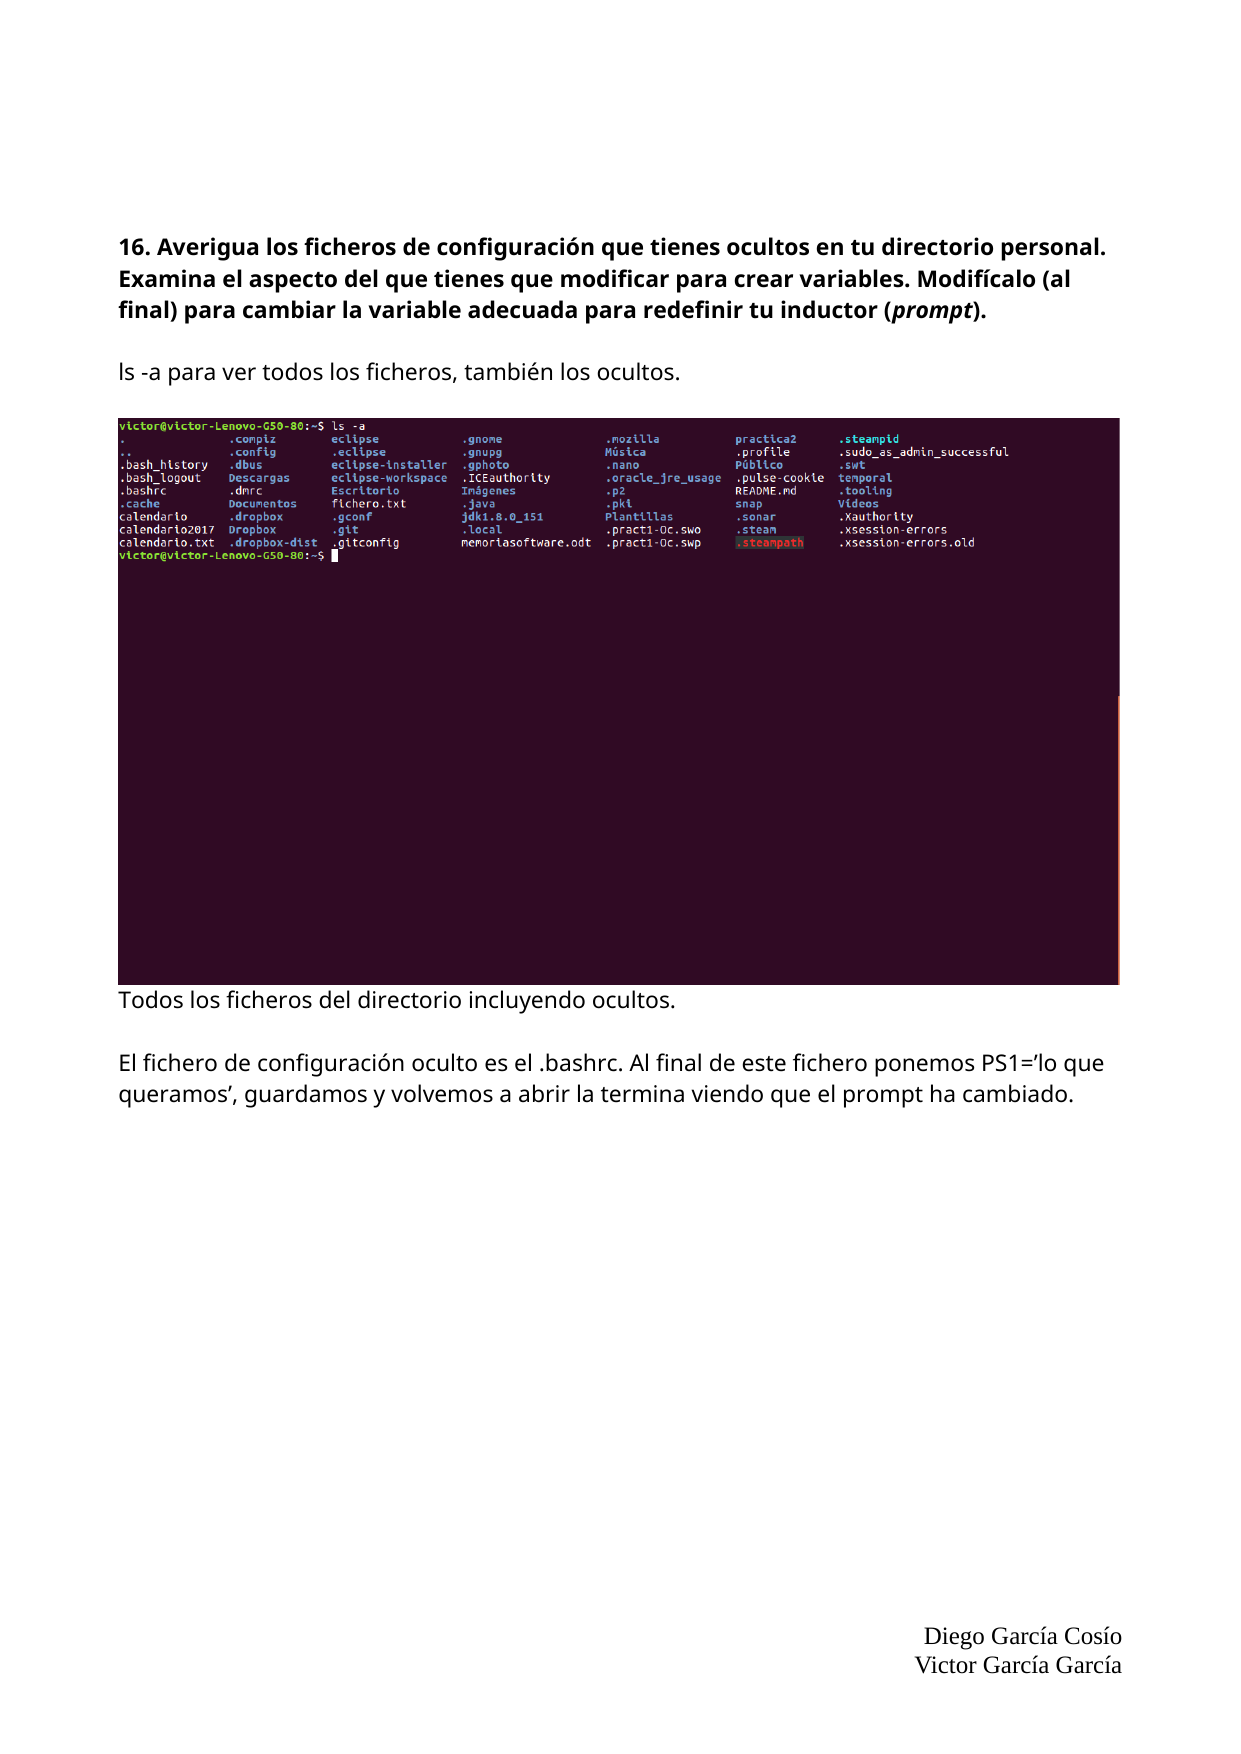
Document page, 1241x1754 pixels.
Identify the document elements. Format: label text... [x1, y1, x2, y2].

text ls -a para ver todos los ficheros, también los ocultos. [118, 356, 1122, 387]
text 16. Averigua los ficheros de configuración que tienes ocultos en tu directorio personal. Examina el aspecto del que tienes que modificar para crear variables. Modifícalo (al final) para cambiar la variable adecuada para redefinir tu inductor (prompt). [118, 231, 1122, 325]
text El fichero de configuración oculto es el .bashrc. Al final de este fichero ponemos PS1=’lo que queramos’, guardamos y volvemos a abrir la termina viendo que el prompt ha cambiado. [118, 1047, 1122, 1109]
text Todos los ficheros del directorio incluyendo ocultos. [118, 984, 1122, 1016]
